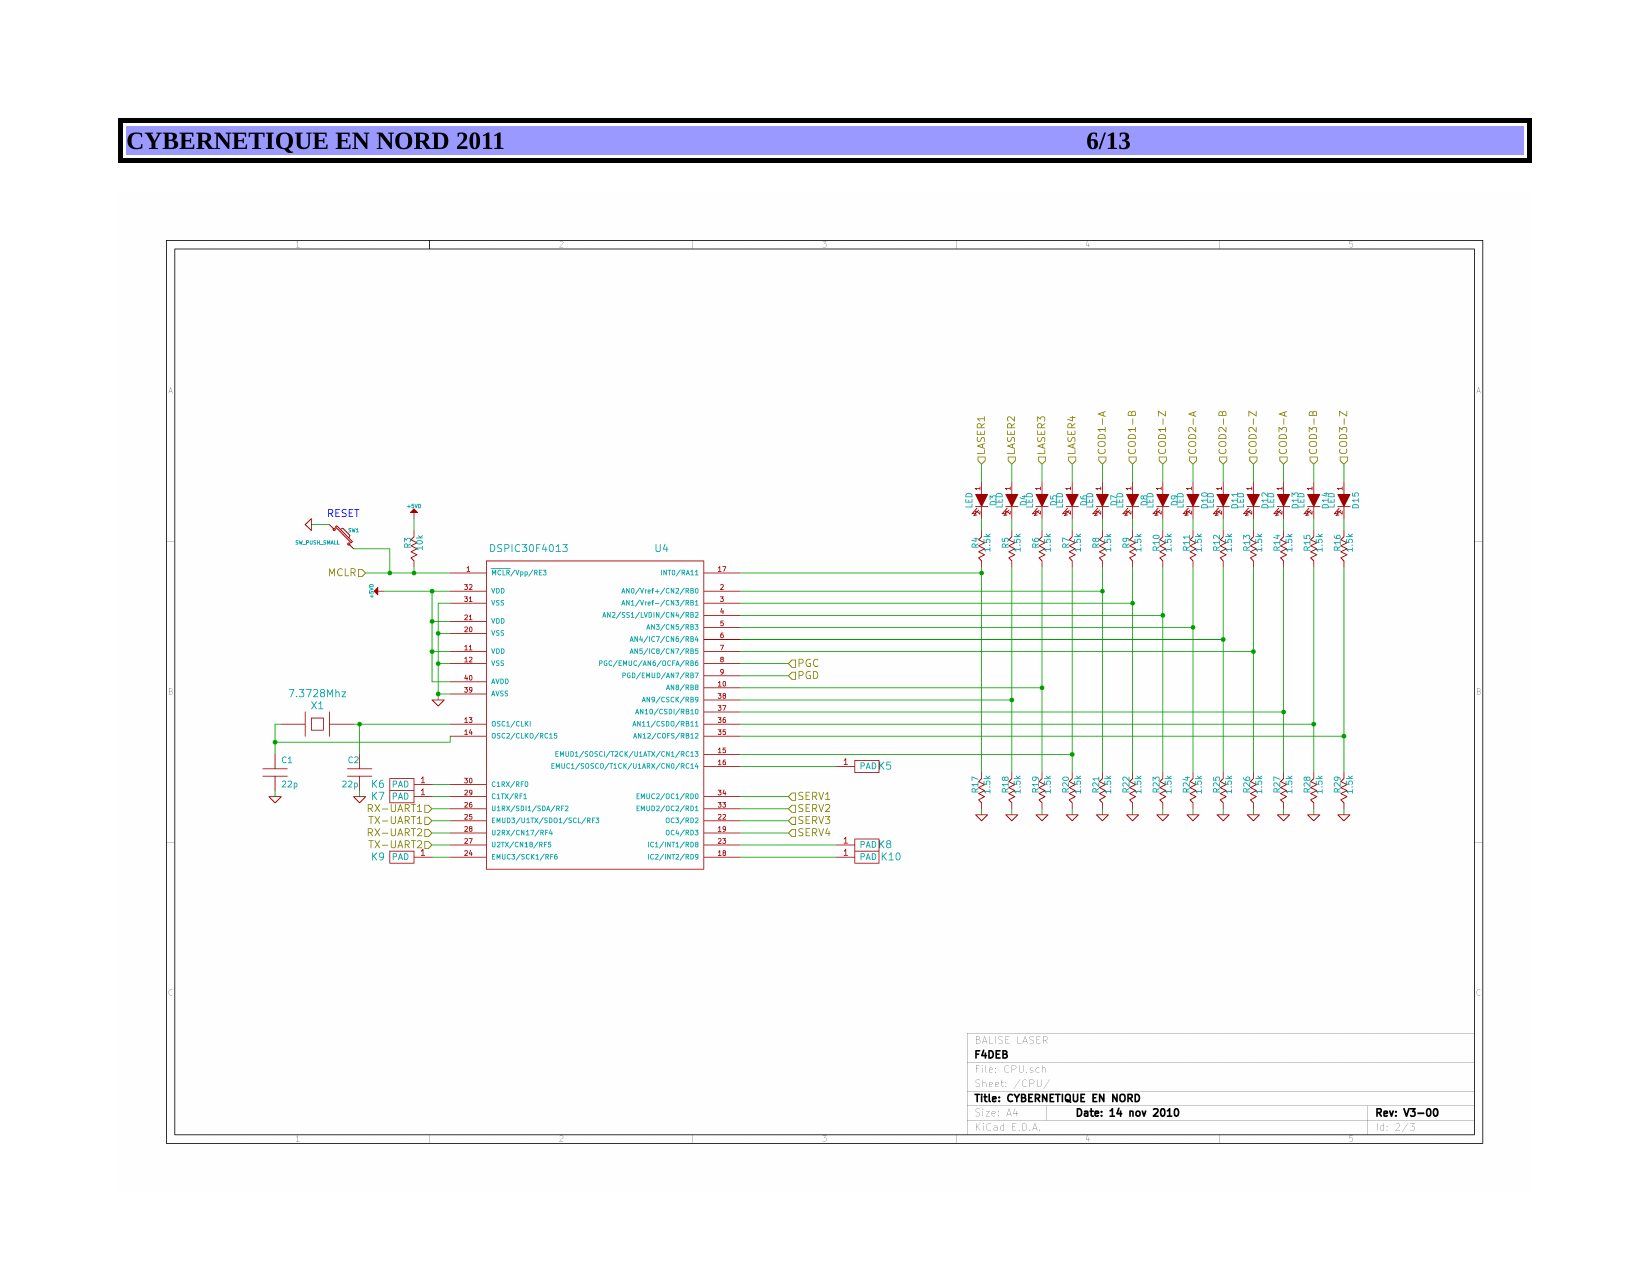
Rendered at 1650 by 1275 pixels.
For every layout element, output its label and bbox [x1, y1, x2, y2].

picture [118, 192, 1532, 1193]
